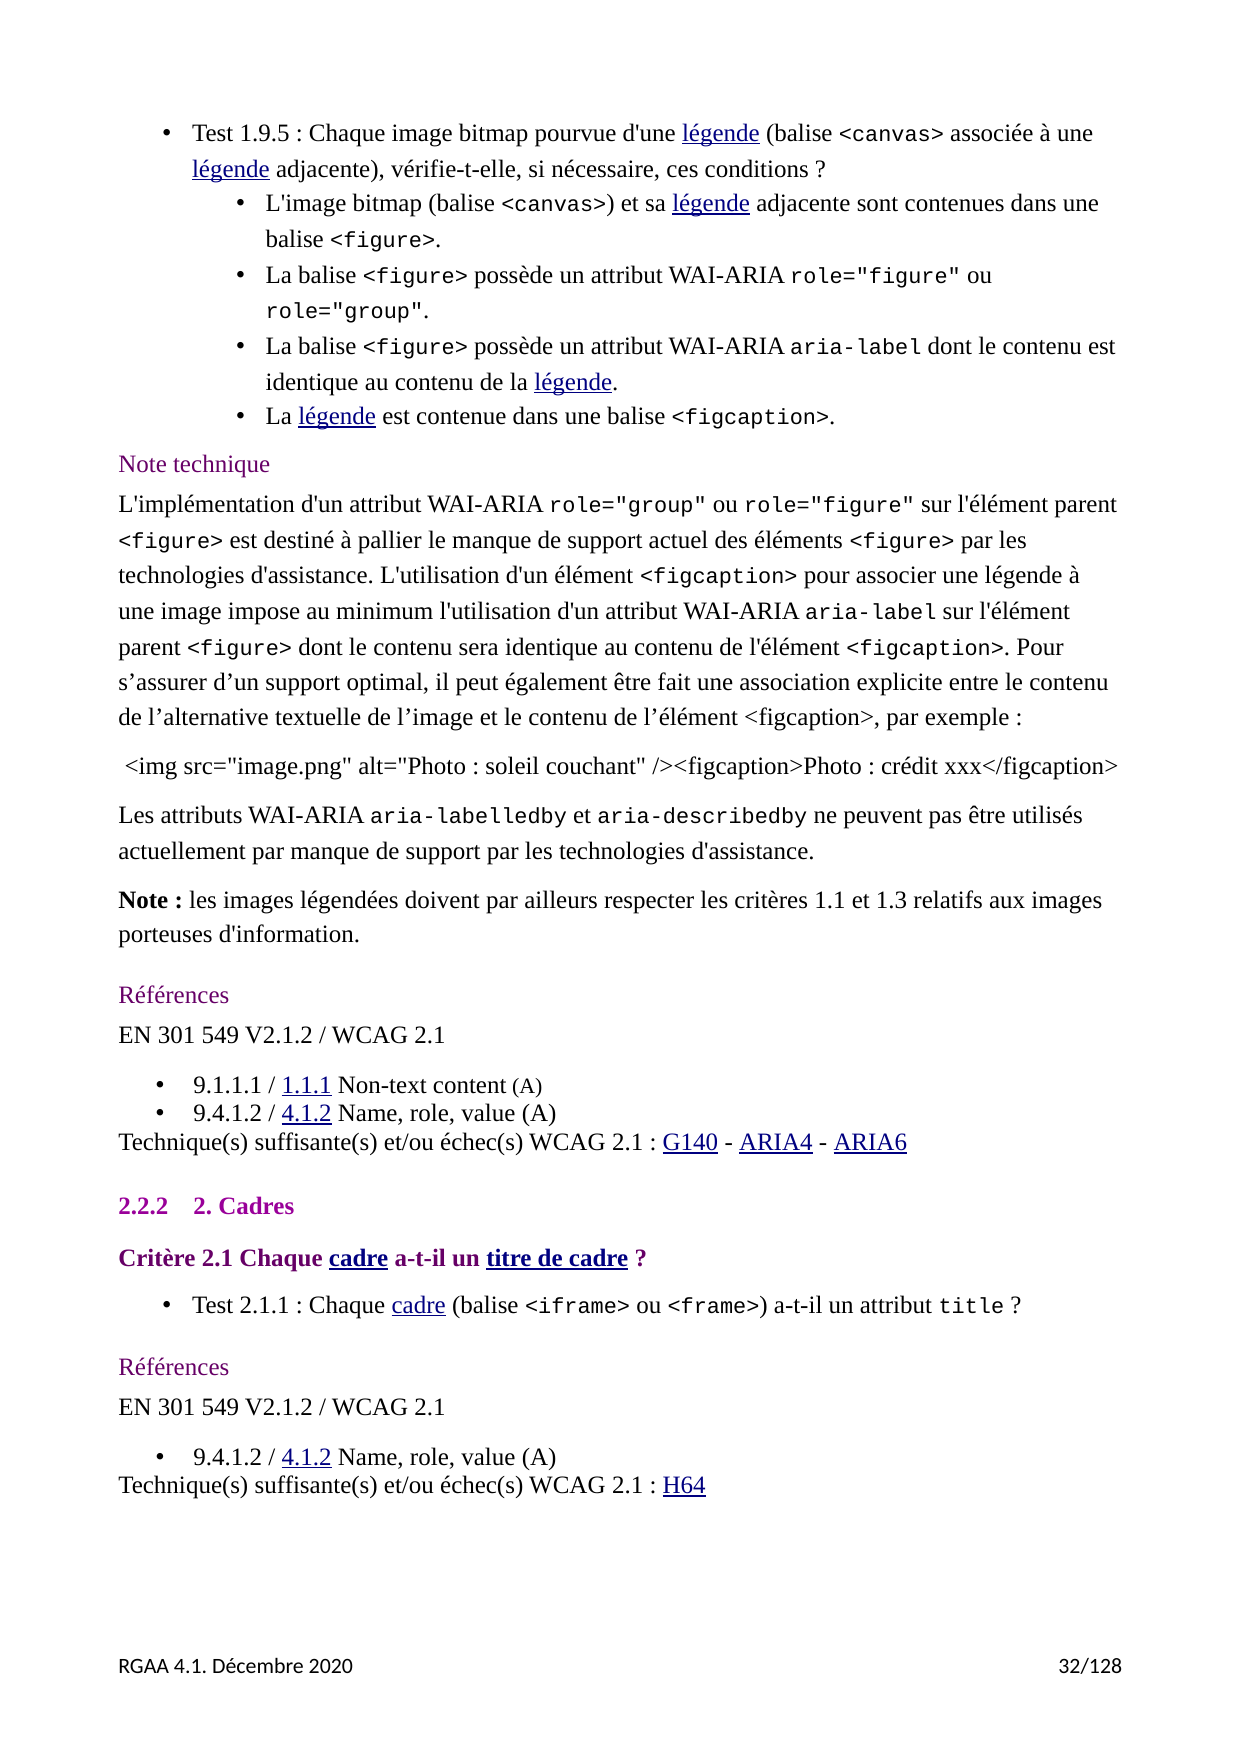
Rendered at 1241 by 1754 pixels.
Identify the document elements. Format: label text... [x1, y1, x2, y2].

text Les attributs WAI-ARIA aria-labelledby et aria-describedby ne peuvent pas être utilisés actuellement par manque de support par les technologies d'assistance. [118, 800, 1122, 864]
subtitle Note technique [118, 449, 1122, 478]
list L'image bitmap (balise <canvas>) et sa légende adjacente sont contenues dans une balise <figure>. [236, 188, 1122, 254]
text Note : les images légendées doivent par ailleurs respecter les critères 1.1 et 1.3 relatifs aux images porteuses d'information. [118, 885, 1122, 948]
list 9.1.1.1 / 1.1.1 Non-text content (A) [156, 1070, 1122, 1098]
list 9.4.1.2 / 4.1.2 Name, role, value (A) [156, 1442, 1122, 1470]
list La balise <figure> possède un attribut WAI-ARIA aria-label dont le contenu est identique au contenu de la légende. [236, 331, 1122, 396]
subtitle Références [118, 1352, 1122, 1381]
list 9.4.1.2 / 4.1.2 Name, role, value (A) [156, 1098, 1122, 1127]
text Technique(s) suffisante(s) et/ou échec(s) WCAG 2.1 : G140 - ARIA4 - ARIA6 [118, 1127, 1122, 1156]
subtitle Références [118, 980, 1122, 1009]
subtitle 2. Cadres [118, 1191, 1122, 1220]
list Test 2.1.1 : Chaque cadre (balise <iframe> ou <frame>) a-t-il un attribut title ? [162, 1290, 1122, 1320]
list Test 1.9.5 : Chaque image bitmap pourvue d'une légende (balise <canvas> associée à une légende adjacente), vérifie-t-elle, si nécessaire, ces conditions ? [162, 118, 1122, 182]
subtitle Critère 2.1 Chaque cadre a-t-il un titre de cadre ? [118, 1243, 1122, 1272]
text L'implémentation d'un attribut WAI-ARIA role="group" ou role="figure" sur l'élément parent <figure> est destiné à pallier le manque de support actuel des éléments <figure> par les technologies d'assistance. L'utilisation d'un élément <figcaption> pour associer une légende à une image impose au minimum l'utilisation d'un attribut WAI-ARIA aria-label sur l'élément parent <figure> dont le contenu sera identique au contenu de l'élément <figcaption>. Pour s’assurer d’un support optimal, il peut également être fait une association explicite entre le contenu de l’alternative textuelle de l’image et le contenu de l’élément <figcaption>, par exemple : [118, 489, 1122, 731]
text EN 301 549 V2.1.2 / WCAG 2.1 [118, 1021, 1122, 1049]
list La balise <figure> possède un attribut WAI-ARIA role="figure" ou role="group". [236, 260, 1122, 325]
text <img src="image.png" alt="Photo : soleil couchant" /><figcaption>Photo : crédit xxx</figcaption> [118, 751, 1122, 780]
list La légende est contenue dans une balise <figcaption>. [236, 401, 1122, 431]
text Technique(s) suffisante(s) et/ou échec(s) WCAG 2.1 : H64 [118, 1470, 1122, 1499]
text EN 301 549 V2.1.2 / WCAG 2.1 [118, 1392, 1122, 1421]
